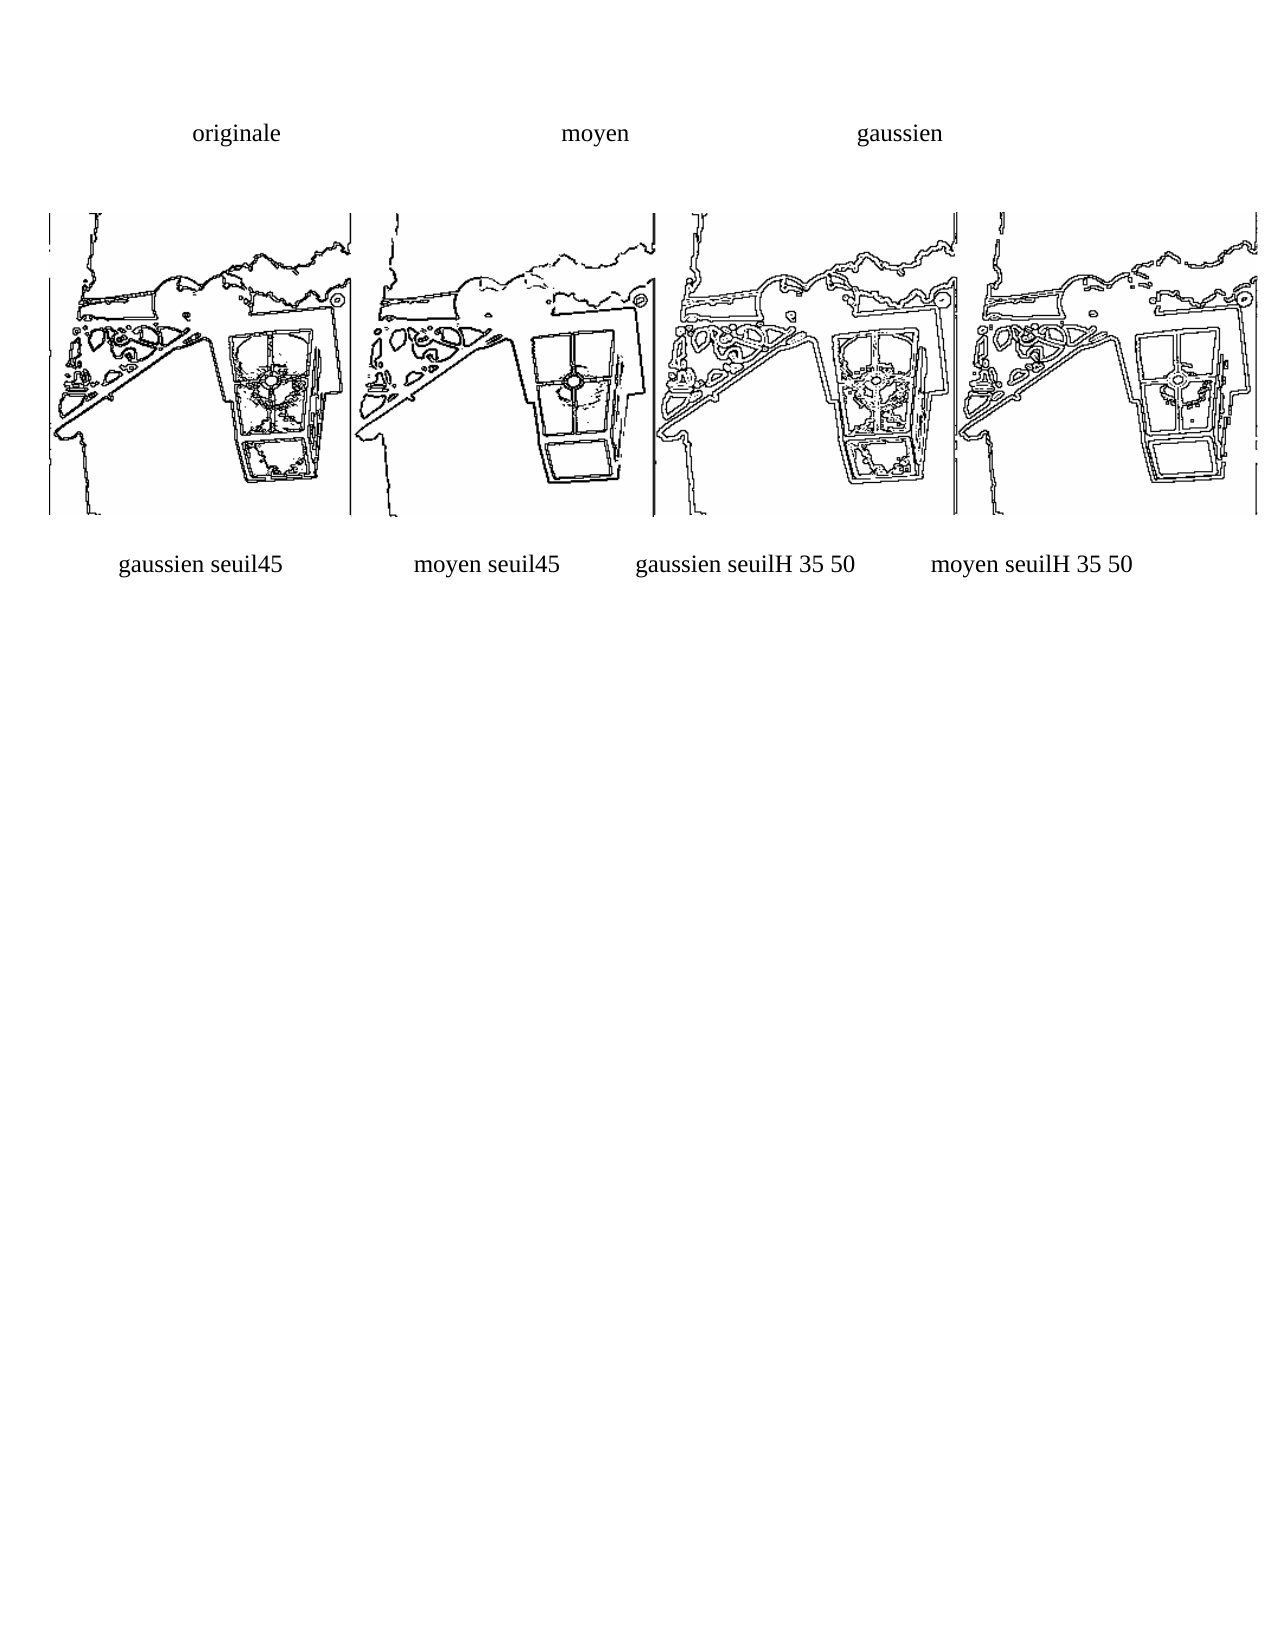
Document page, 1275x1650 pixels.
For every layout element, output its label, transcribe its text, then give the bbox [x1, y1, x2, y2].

text gaussien seuil45 moyen seuil45 gaussien seuilH 35 50 moyen seuilH 35 50 [118, 549, 1157, 578]
picture [49, 212, 1258, 517]
text originale moyen gaussien [118, 118, 1157, 147]
